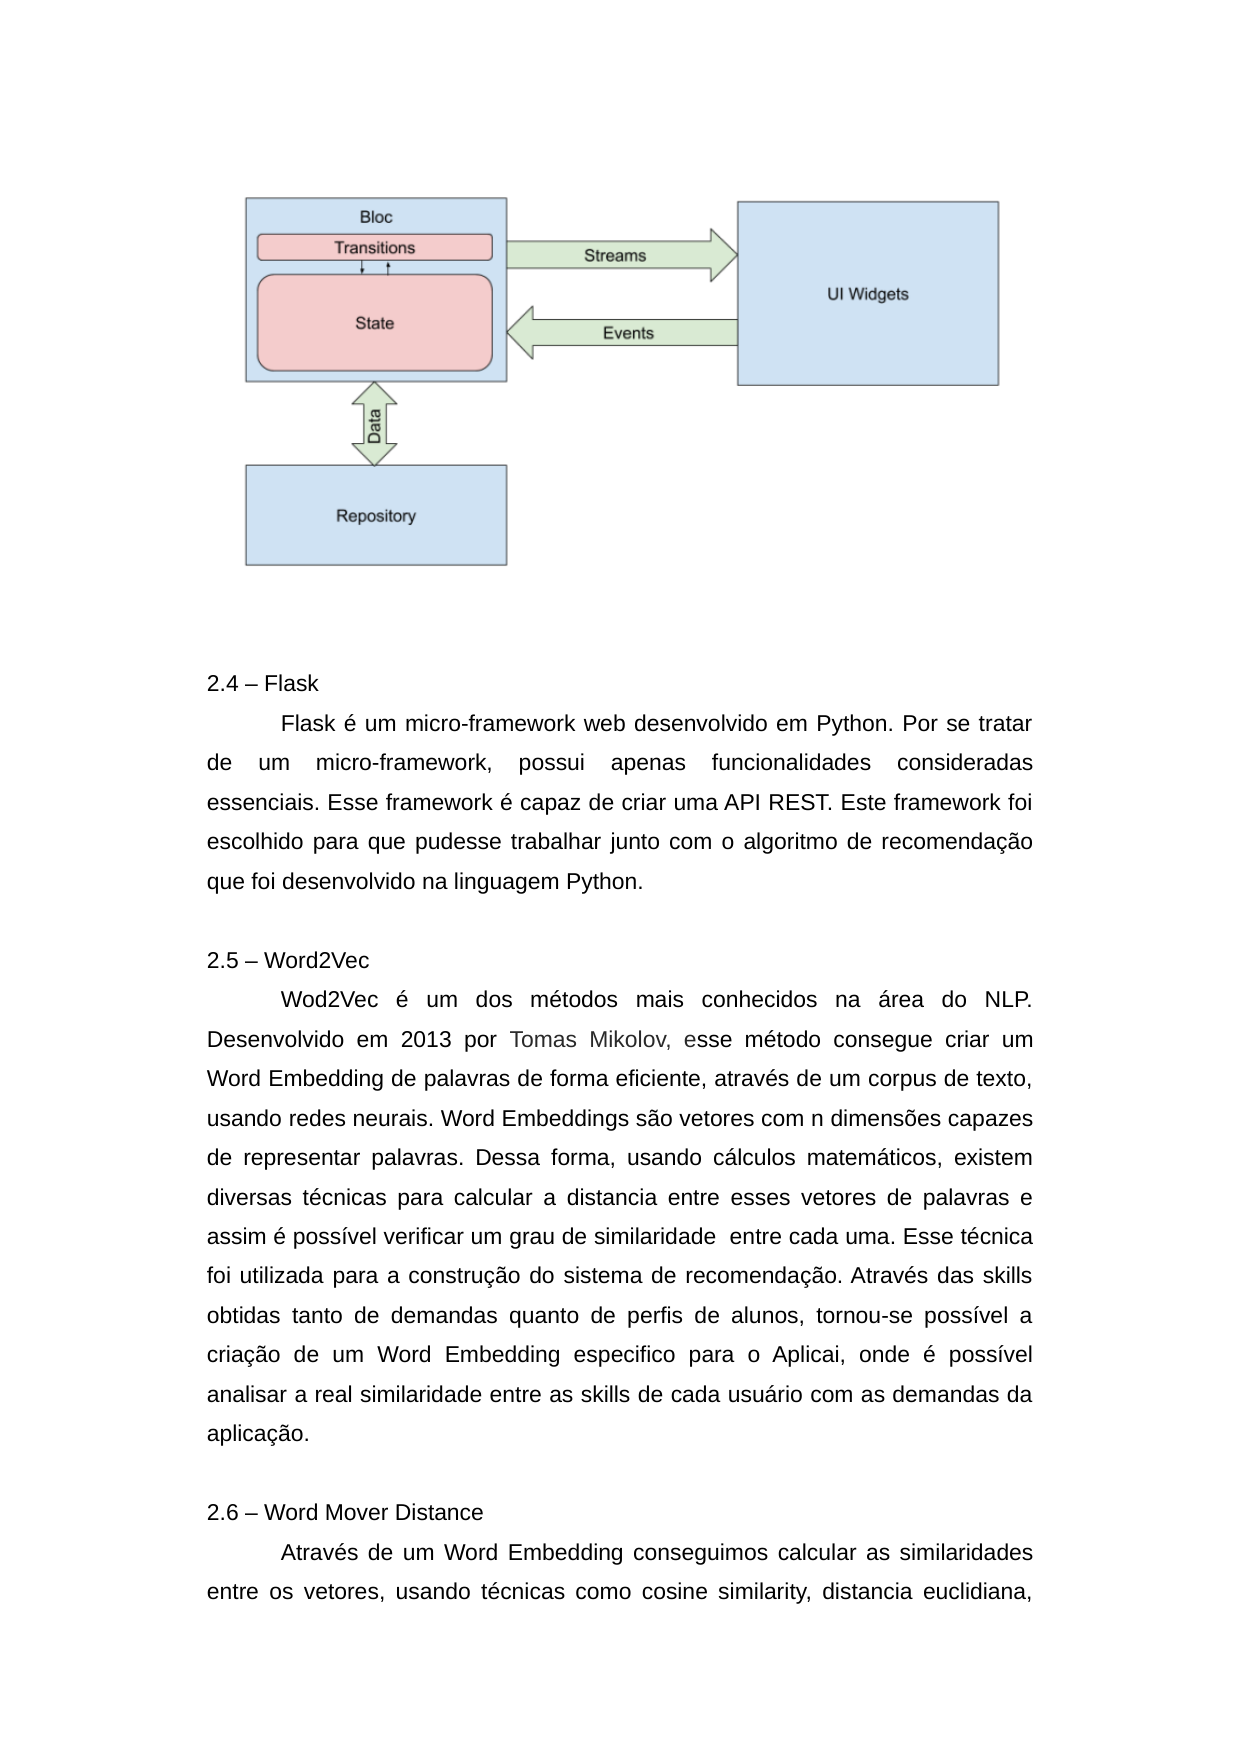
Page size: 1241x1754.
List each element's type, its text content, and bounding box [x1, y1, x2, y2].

text Wod2Vec é um dos métodos mais conhecidos na área do NLP. Desenvolvido em 2013 por Tomas Mikolov, esse método consegue criar um Word Embedding de palavras de forma eficiente, através de um corpus de texto, usando redes neurais. Word Embeddings são vetores com n dimensões capazes de representar palavras. Dessa forma, usando cálculos matemáticos, existem diversas técnicas para calcular a distancia entre esses vetores de palavras e assim é possível verificar um grau de similaridade entre cada uma. Esse técnica foi utilizada para a construção do sistema de recomendação. Através das skills obtidas tanto de demandas quanto de perfis de alunos, tornou-se possível a criação de um Word Embedding especifico para o Aplicai, onde é possível analisar a real similaridade entre as skills de cada usuário com as demandas da aplicação. [207, 986, 1033, 1447]
picture [206, 168, 1034, 579]
text 2.5 – Word2Vec [207, 947, 1033, 973]
text Através de um Word Embedding conseguimos calcular as similaridades entre os vetores, usando técnicas como cosine similarity, distancia euclidiana, [207, 1539, 1033, 1605]
text 2.4 – Flask [207, 670, 1033, 697]
text 2.6 – Word Mover Distance [207, 1499, 1033, 1526]
text Flask é um micro-framework web desenvolvido em Python. Por se tratar de um micro-framework, possui apenas funcionalidades consideradas essenciais. Esse framework é capaz de criar uma API REST. Este framework foi escolhido para que pudesse trabalhar junto com o algoritmo de recomendação que foi desenvolvido na linguagem Python. [207, 710, 1033, 894]
